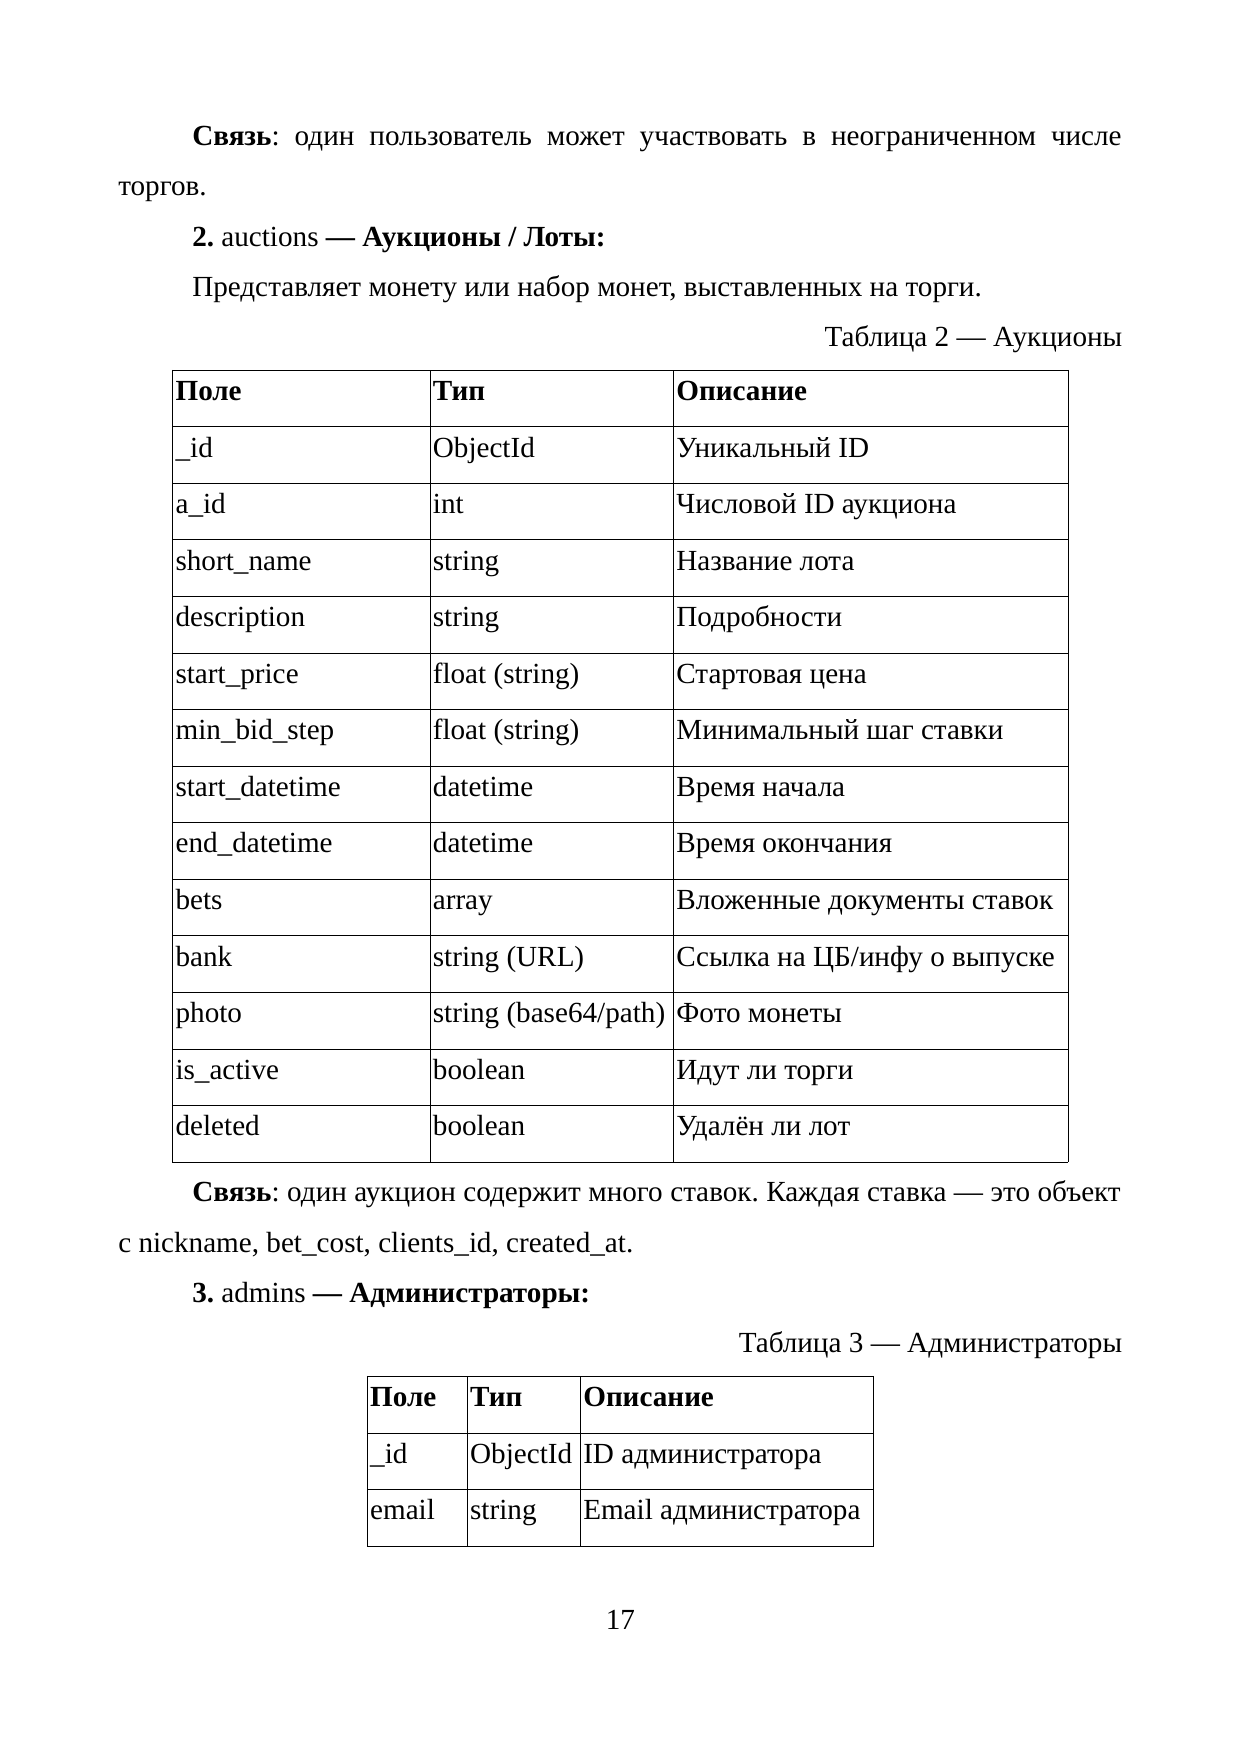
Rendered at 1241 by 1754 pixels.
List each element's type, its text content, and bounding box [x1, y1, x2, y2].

table_cell description [173, 597, 430, 652]
table_cell string [431, 597, 673, 652]
table_cell _id [173, 427, 430, 483]
table_cell Название лота [674, 540, 1068, 596]
table_header Тип [431, 371, 673, 426]
table_cell start_price [173, 654, 430, 709]
table_cell boolean [431, 1050, 673, 1105]
table_cell string (URL) [431, 936, 673, 992]
text Таблица 2 — Аукционы [118, 319, 1122, 353]
text 3. admins — Администраторы: [118, 1275, 1122, 1309]
table_header Поле [173, 371, 430, 426]
table_cell float (string) [431, 710, 673, 766]
table_cell datetime [431, 823, 673, 879]
table_cell Вложенные документы ставок [674, 880, 1068, 935]
table_cell string [431, 540, 673, 596]
table_cell datetime [431, 767, 673, 822]
table_cell Ссылка на ЦБ/инфу о выпуске [674, 936, 1068, 992]
table_cell short_name [173, 540, 430, 596]
table_cell deleted [173, 1106, 430, 1162]
table_header Описание [581, 1377, 873, 1432]
table_cell string (base64/path) [431, 993, 673, 1048]
table_cell float (string) [431, 654, 673, 709]
table_cell ID администратора [581, 1434, 873, 1489]
table_cell a_id [173, 484, 430, 539]
text Таблица 3 — Администраторы [118, 1326, 1122, 1359]
table_cell Числовой ID аукциона [674, 484, 1068, 539]
text Связь: один аукцион содержит много ставок. Каждая ставка — это объект с nickname, bet_cost, clients_id, created_at. [118, 1174, 1122, 1258]
table_cell bets [173, 880, 430, 935]
table_cell _id [368, 1434, 467, 1489]
table_cell array [431, 880, 673, 935]
table_cell Удалён ли лот [674, 1106, 1068, 1162]
table_cell Email администратора [581, 1490, 873, 1546]
table_cell Идут ли торги [674, 1050, 1068, 1105]
table_header Описание [674, 371, 1068, 426]
table_cell Фото монеты [674, 993, 1068, 1048]
table_cell bank [173, 936, 430, 992]
table_cell boolean [431, 1106, 673, 1162]
table_cell string [468, 1490, 580, 1546]
table_cell end_datetime [173, 823, 430, 879]
table_header Поле [368, 1377, 467, 1432]
table_cell int [431, 484, 673, 539]
table_cell ObjectId [468, 1434, 580, 1489]
table_cell Подробности [674, 597, 1068, 652]
table_cell Минимальный шаг ставки [674, 710, 1068, 766]
text Связь: один пользователь может участвовать в неограниченном числе торгов. [118, 118, 1122, 202]
table_cell ObjectId [431, 427, 673, 483]
table_cell Стартовая цена [674, 654, 1068, 709]
table_cell photo [173, 993, 430, 1048]
table_cell min_bid_step [173, 710, 430, 766]
text 2. auctions — Аукционы / Лоты: [118, 219, 1122, 252]
table_cell Уникальный ID [674, 427, 1068, 483]
table_cell is_active [173, 1050, 430, 1105]
text Представляет монету или набор монет, выставленных на торги. [118, 269, 1122, 303]
table_cell Время окончания [674, 823, 1068, 879]
table_cell start_datetime [173, 767, 430, 822]
table_cell email [368, 1490, 467, 1546]
table_cell Время начала [674, 767, 1068, 822]
table_header Тип [468, 1377, 580, 1432]
